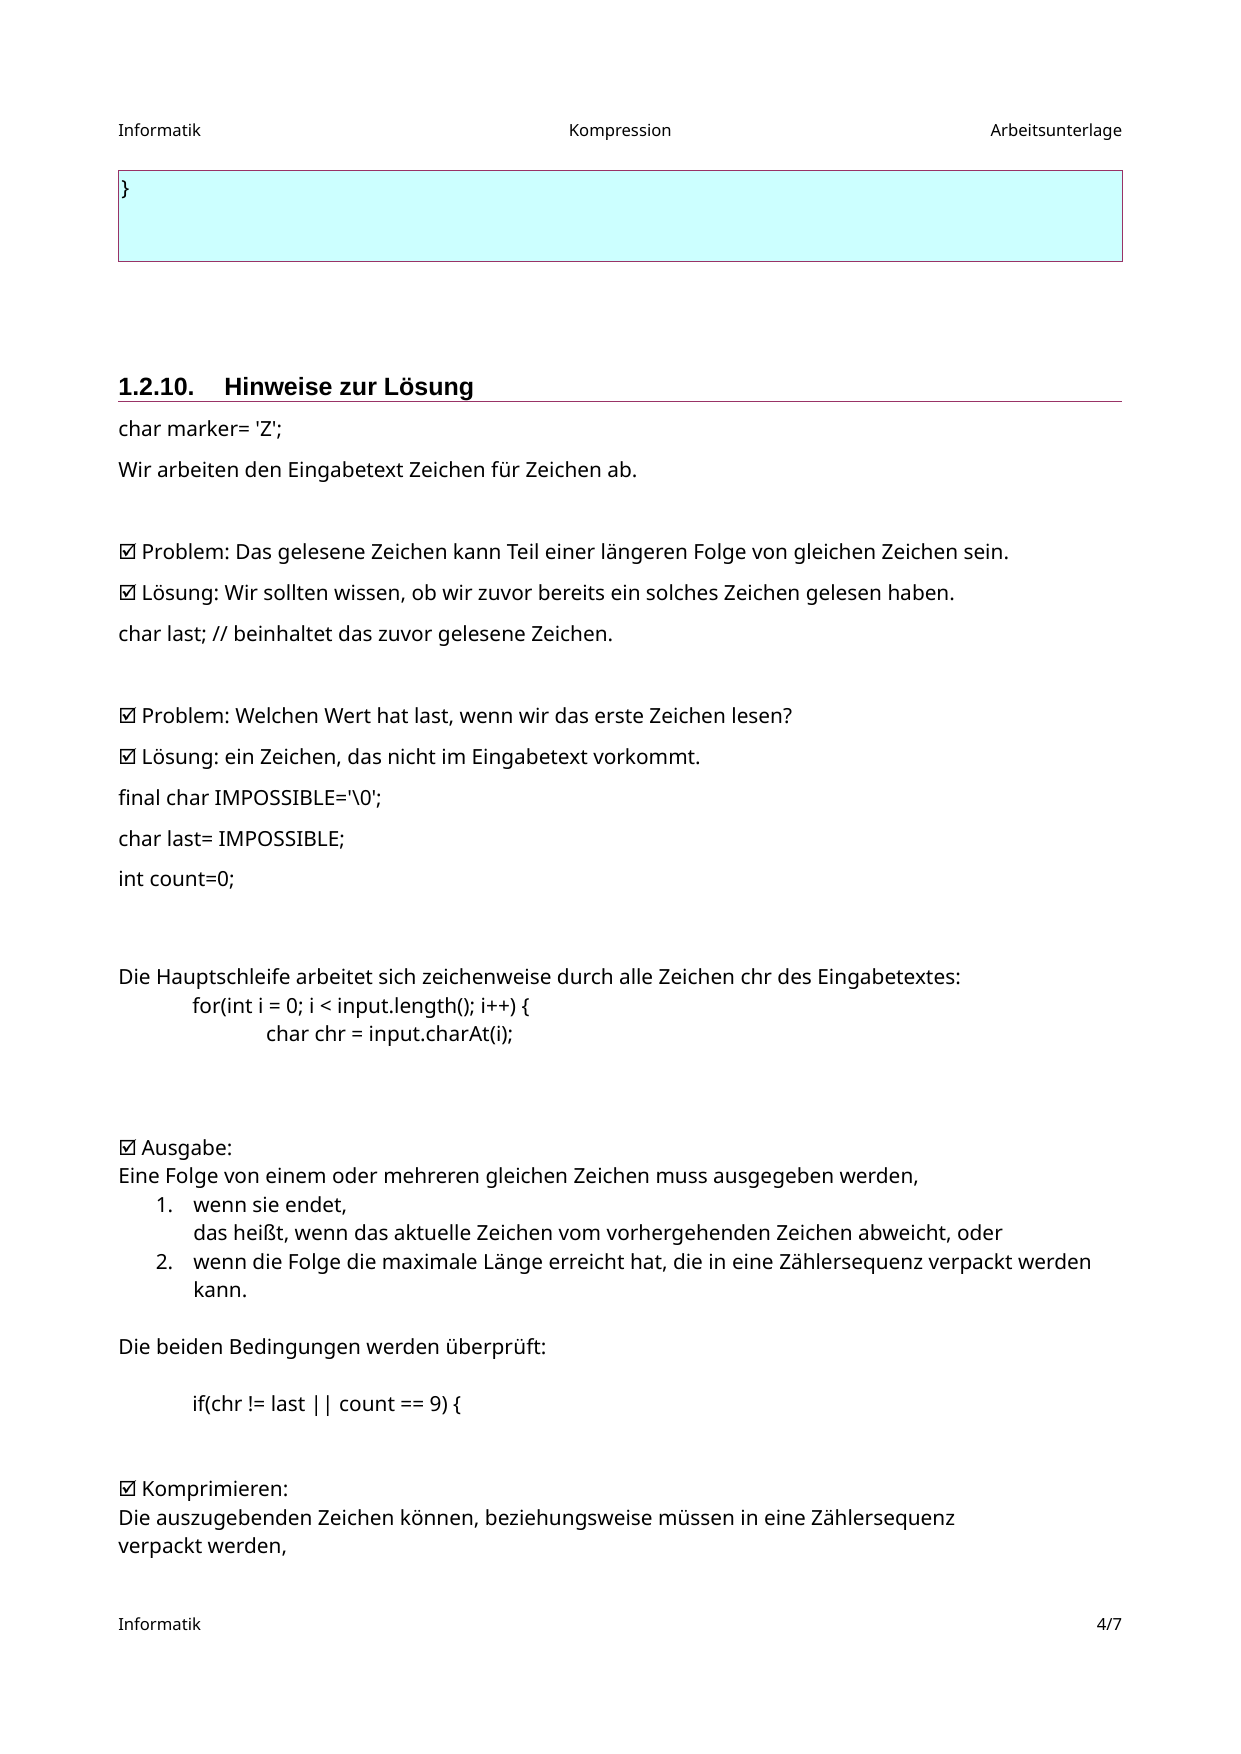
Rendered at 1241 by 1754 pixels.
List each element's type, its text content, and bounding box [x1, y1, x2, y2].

text } [119, 171, 1122, 199]
list Komprimieren: [118, 1474, 1122, 1503]
list wenn sie endet, das heißt, wenn das aktuelle Zeichen vom vorhergehenden Zeichen abweicht, oder [156, 1190, 1122, 1247]
list Lösung: ein Zeichen, das nicht im Eingabetext vorkommt. [118, 742, 1122, 770]
text if(chr != last || count == 9) { [118, 1389, 1122, 1417]
list Problem: Welchen Wert hat last, wenn wir das erste Zeichen lesen? [118, 701, 1122, 729]
list Lösung: Wir sollten wissen, ob wir zuvor bereits ein solches Zeichen gelesen haben. [118, 578, 1122, 606]
list Ausgabe: [118, 1133, 1122, 1161]
text int count=0; [118, 864, 1122, 893]
subtitle Hinweise zur Lösung [118, 372, 1122, 401]
text Die auszugebenden Zeichen können, beziehungsweise müssen in eine Zählersequenz [118, 1503, 1122, 1531]
text Eine Folge von einem oder mehreren gleichen Zeichen muss ausgegeben werden, [118, 1161, 1122, 1190]
text Wir arbeiten den Eingabetext Zeichen für Zeichen ab. [118, 455, 1122, 484]
text final char IMPOSSIBLE='\0'; [118, 783, 1122, 811]
text verpackt werden, [118, 1531, 1122, 1559]
text Die beiden Bedingungen werden überprüft: [118, 1332, 1122, 1361]
text char last= IMPOSSIBLE; [118, 824, 1122, 852]
text Die Hauptschleife arbeitet sich zeichenweise durch alle Zeichen chr des Eingabetextes: [118, 962, 1122, 991]
text char marker= 'Z'; [118, 414, 1122, 443]
text for(int i = 0; i < input.length(); i++) { [118, 991, 1122, 1019]
list Problem: Das gelesene Zeichen kann Teil einer längeren Folge von gleichen Zeichen sein. [118, 537, 1122, 566]
text char last; // beinhaltet das zuvor gelesene Zeichen. [118, 619, 1122, 647]
text char chr = input.charAt(i); [118, 1019, 1122, 1048]
list wenn die Folge die maximale Länge erreicht hat, die in eine Zählersequenz verpackt werden kann. [156, 1247, 1122, 1304]
